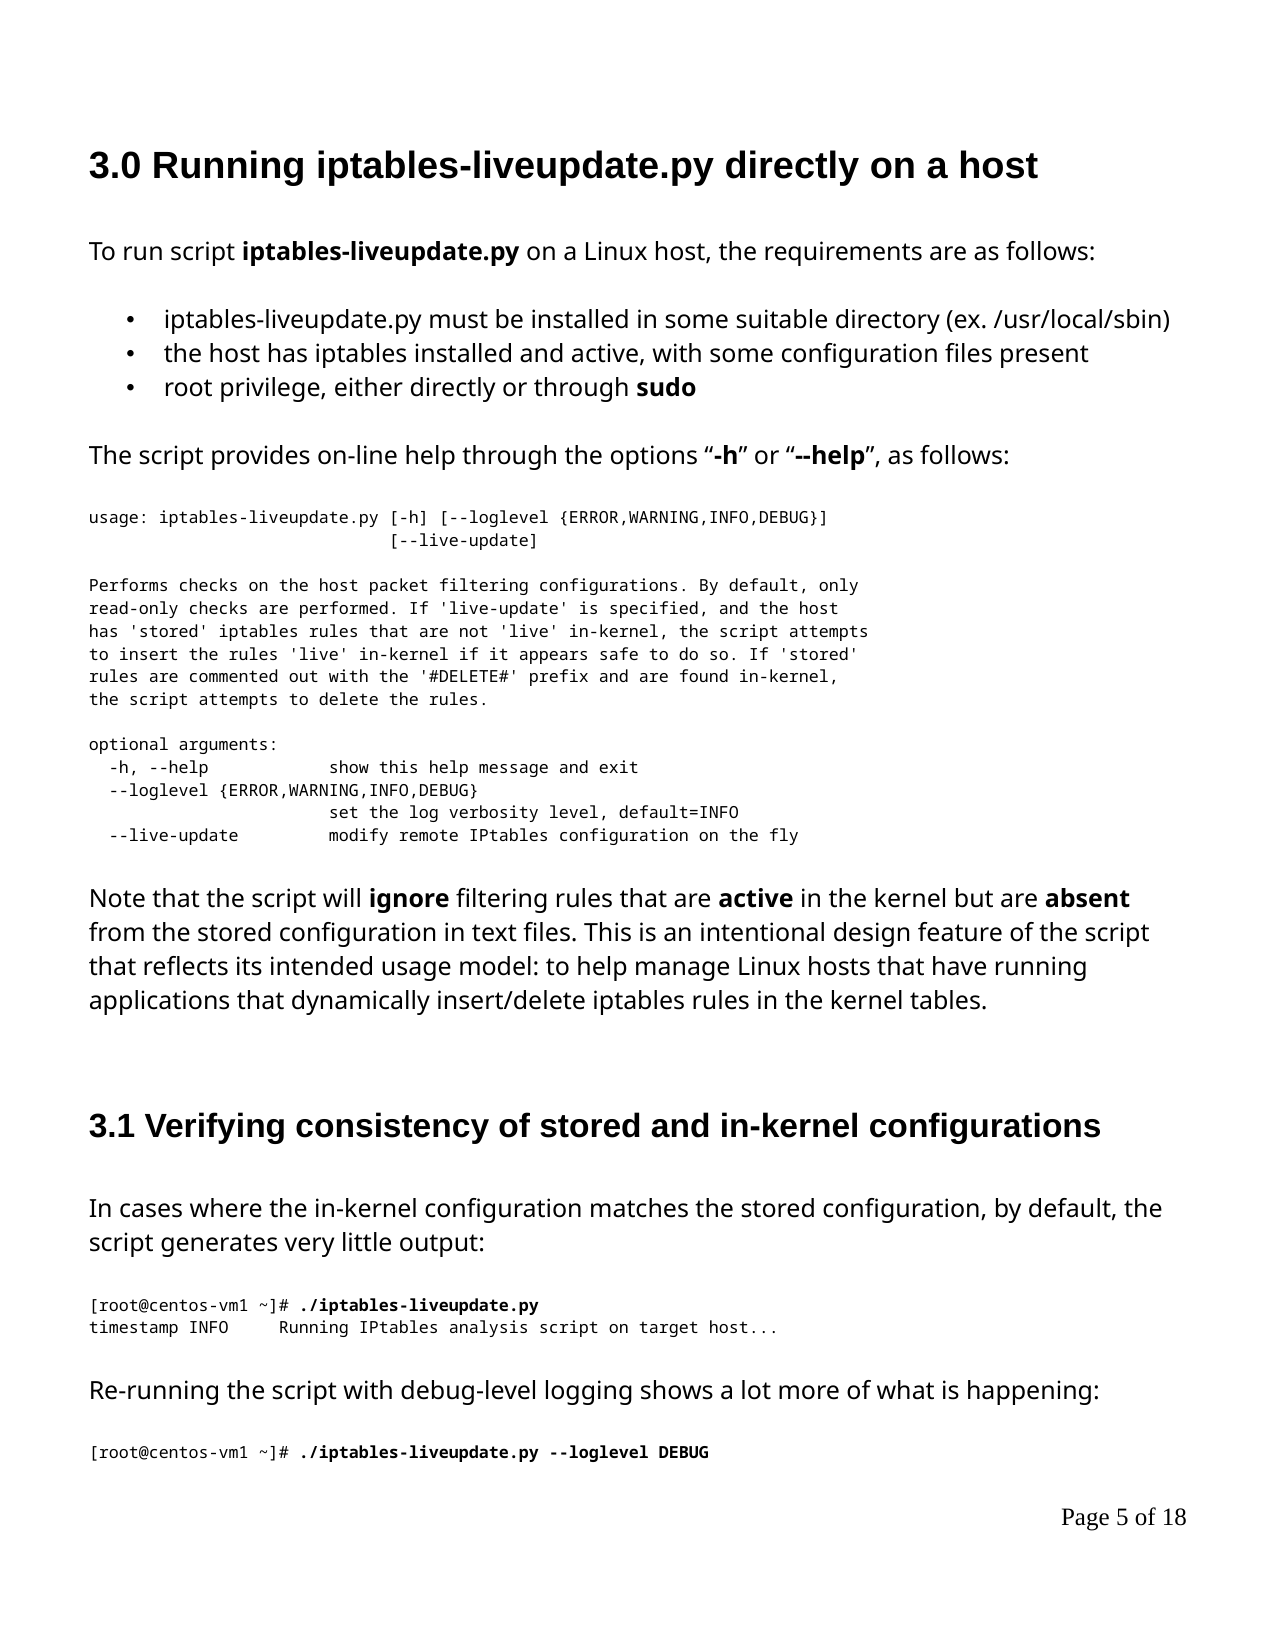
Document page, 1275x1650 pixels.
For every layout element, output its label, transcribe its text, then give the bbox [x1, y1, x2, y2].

text usage: iptables-liveupdate.py [-h] [--loglevel {ERROR,WARNING,INFO,DEBUG}] [88, 506, 1186, 528]
text In cases where the in-kernel configuration matches the stored configuration, by default, the script generates very little output: [88, 1191, 1186, 1259]
text optional arguments: [88, 733, 1186, 756]
text The script provides on-line help through the options “-h” or “--help”, as follows: [88, 438, 1186, 472]
text --live-update modify remote IPtables configuration on the fly [88, 824, 1186, 846]
text [--live-update] [88, 528, 1186, 551]
text timestamp INFO Running IPtables analysis script on target host... [88, 1316, 1186, 1338]
text --loglevel {ERROR,WARNING,INFO,DEBUG} [88, 778, 1186, 801]
list root privilege, either directly or through sudo [126, 369, 1186, 404]
text read-only checks are performed. If 'live-update' is specified, and the host [88, 597, 1186, 619]
text -h, --help show this help message and exit [88, 756, 1186, 778]
text has 'stored' iptables rules that are not 'live' in-kernel, the script attempts [88, 619, 1186, 642]
text rules are commented out with the '#DELETE#' prefix and are found in-kernel, [88, 665, 1186, 687]
text Re-running the script with debug-level logging shows a lot more of what is happening: [88, 1373, 1186, 1407]
text Note that the script will ignore filtering rules that are active in the kernel but are absent from the stored configuration in text files. This is an intentional design feature of the script that reflects its intended usage model: to help manage Linux hosts that have running applications that dynamically insert/delete iptables rules in the kernel tables. [88, 881, 1186, 1017]
text set the log verbosity level, default=INFO [88, 801, 1186, 824]
list iptables-liveupdate.py must be installed in some suitable directory (ex. /usr/local/sbin) [126, 301, 1186, 336]
subtitle 3.0 Running iptables-liveupdate.py directly on a host [88, 143, 1186, 187]
text to insert the rules 'live' in-kernel if it appears safe to do so. If 'stored' [88, 642, 1186, 665]
text [root@centos-vm1 ~]# ./iptables-liveupdate.py --loglevel DEBUG [88, 1441, 1186, 1463]
text [root@centos-vm1 ~]# ./iptables-liveupdate.py [88, 1293, 1186, 1316]
subtitle 3.1 Verifying consistency of stored and in-kernel configurations [88, 1106, 1186, 1144]
text To run script iptables-liveupdate.py on a Linux host, the requirements are as follows: [88, 233, 1186, 267]
text Performs checks on the host packet filtering configurations. By default, only [88, 574, 1186, 597]
text the script attempts to delete the rules. [88, 687, 1186, 710]
list the host has iptables installed and active, with some configuration files present [126, 336, 1186, 369]
